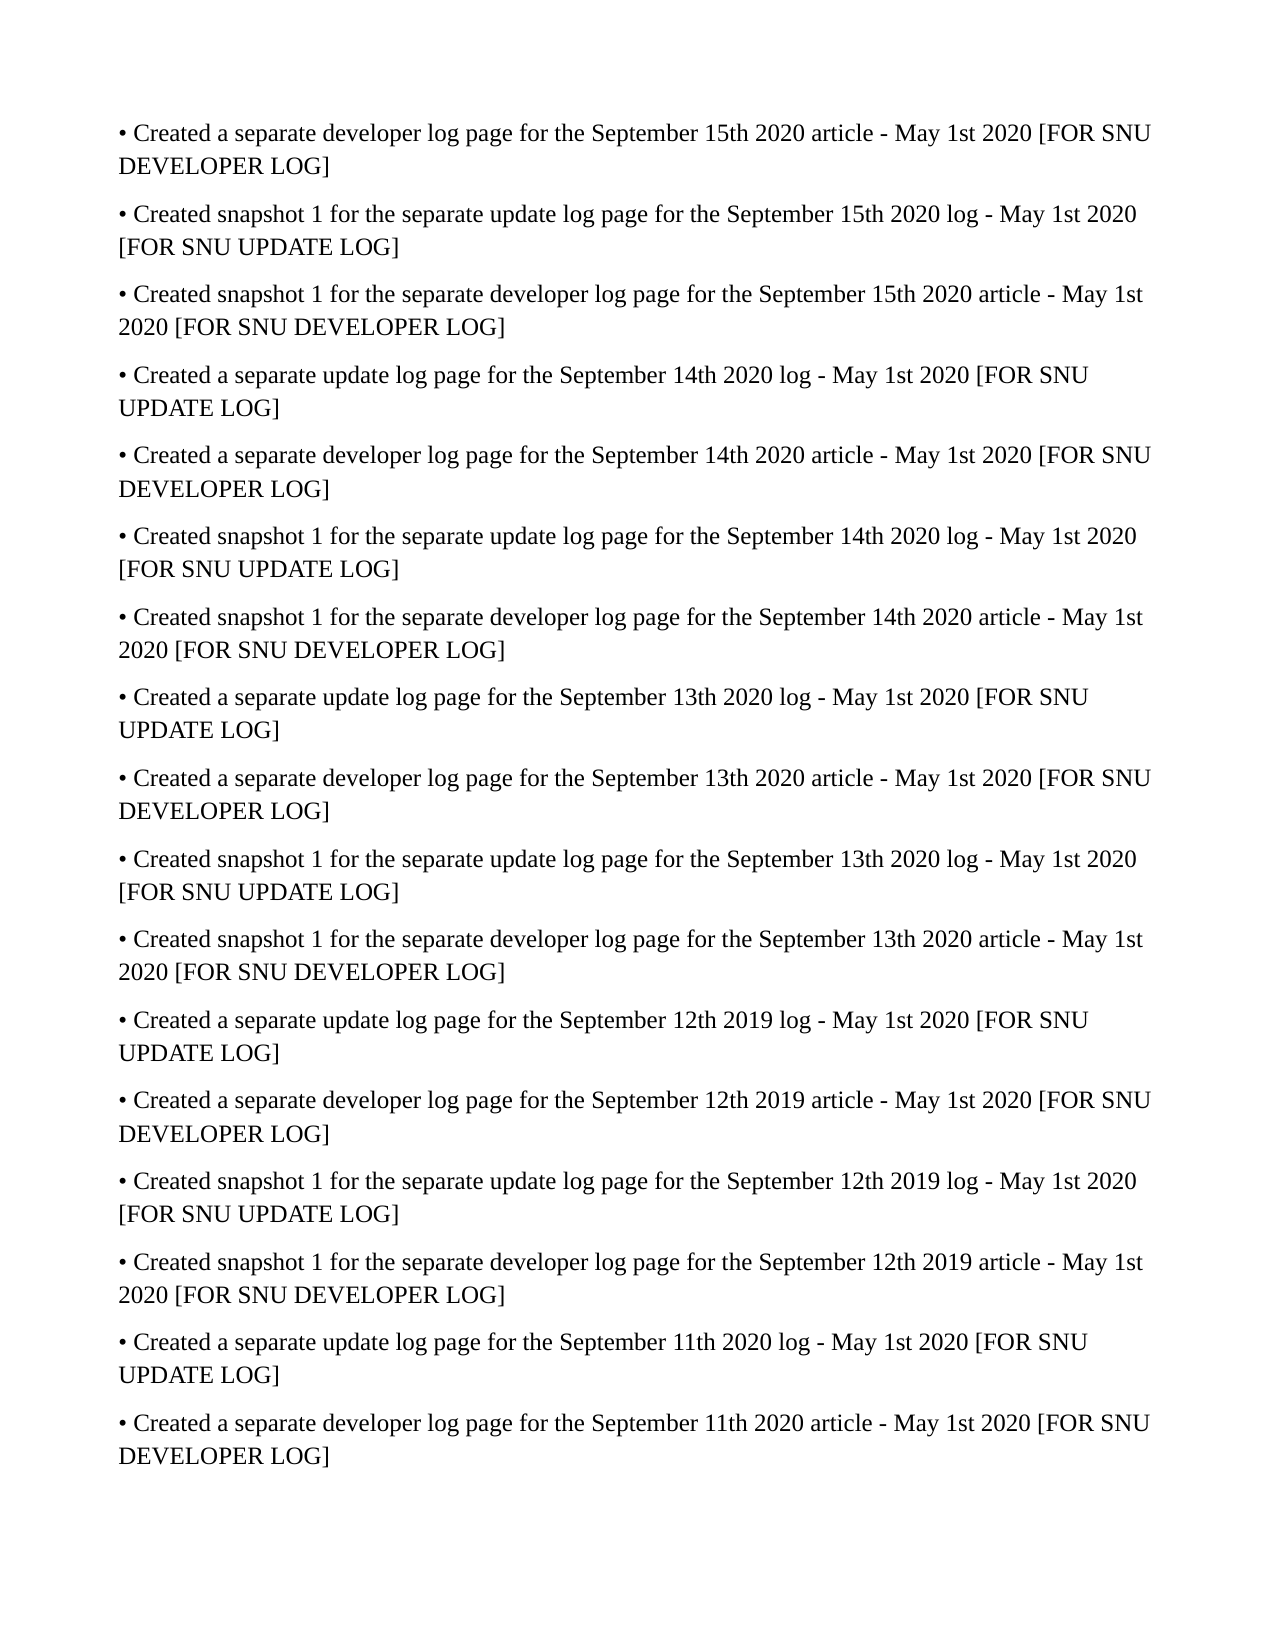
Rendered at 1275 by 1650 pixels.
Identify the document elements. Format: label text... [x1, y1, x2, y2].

text • Created a separate update log page for the September 12th 2019 log - May 1st 2020 [FOR SNU UPDATE LOG] [118, 1005, 1157, 1067]
text • Created snapshot 1 for the separate developer log page for the September 14th 2020 article - May 1st 2020 [FOR SNU DEVELOPER LOG] [118, 602, 1157, 664]
text • Created a separate update log page for the September 14th 2020 log - May 1st 2020 [FOR SNU UPDATE LOG] [118, 360, 1157, 422]
text • Created snapshot 1 for the separate developer log page for the September 13th 2020 article - May 1st 2020 [FOR SNU DEVELOPER LOG] [118, 924, 1157, 986]
text • Created snapshot 1 for the separate update log page for the September 15th 2020 log - May 1st 2020 [FOR SNU UPDATE LOG] [118, 199, 1157, 261]
text • Created a separate developer log page for the September 12th 2019 article - May 1st 2020 [FOR SNU DEVELOPER LOG] [118, 1086, 1157, 1147]
text • Created snapshot 1 for the separate developer log page for the September 12th 2019 article - May 1st 2020 [FOR SNU DEVELOPER LOG] [118, 1247, 1157, 1309]
text • Created a separate developer log page for the September 11th 2020 article - May 1st 2020 [FOR SNU DEVELOPER LOG] [118, 1408, 1157, 1470]
text • Created a separate update log page for the September 11th 2020 log - May 1st 2020 [FOR SNU UPDATE LOG] [118, 1327, 1157, 1389]
text • Created snapshot 1 for the separate update log page for the September 12th 2019 log - May 1st 2020 [FOR SNU UPDATE LOG] [118, 1166, 1157, 1228]
text • Created snapshot 1 for the separate developer log page for the September 15th 2020 article - May 1st 2020 [FOR SNU DEVELOPER LOG] [118, 279, 1157, 341]
text • Created snapshot 1 for the separate update log page for the September 14th 2020 log - May 1st 2020 [FOR SNU UPDATE LOG] [118, 521, 1157, 583]
text • Created snapshot 1 for the separate update log page for the September 13th 2020 log - May 1st 2020 [FOR SNU UPDATE LOG] [118, 844, 1157, 906]
text • Created a separate developer log page for the September 13th 2020 article - May 1st 2020 [FOR SNU DEVELOPER LOG] [118, 763, 1157, 825]
text • Created a separate developer log page for the September 14th 2020 article - May 1st 2020 [FOR SNU DEVELOPER LOG] [118, 441, 1157, 502]
text • Created a separate developer log page for the September 15th 2020 article - May 1st 2020 [FOR SNU DEVELOPER LOG] [118, 118, 1157, 180]
text • Created a separate update log page for the September 13th 2020 log - May 1st 2020 [FOR SNU UPDATE LOG] [118, 682, 1157, 744]
